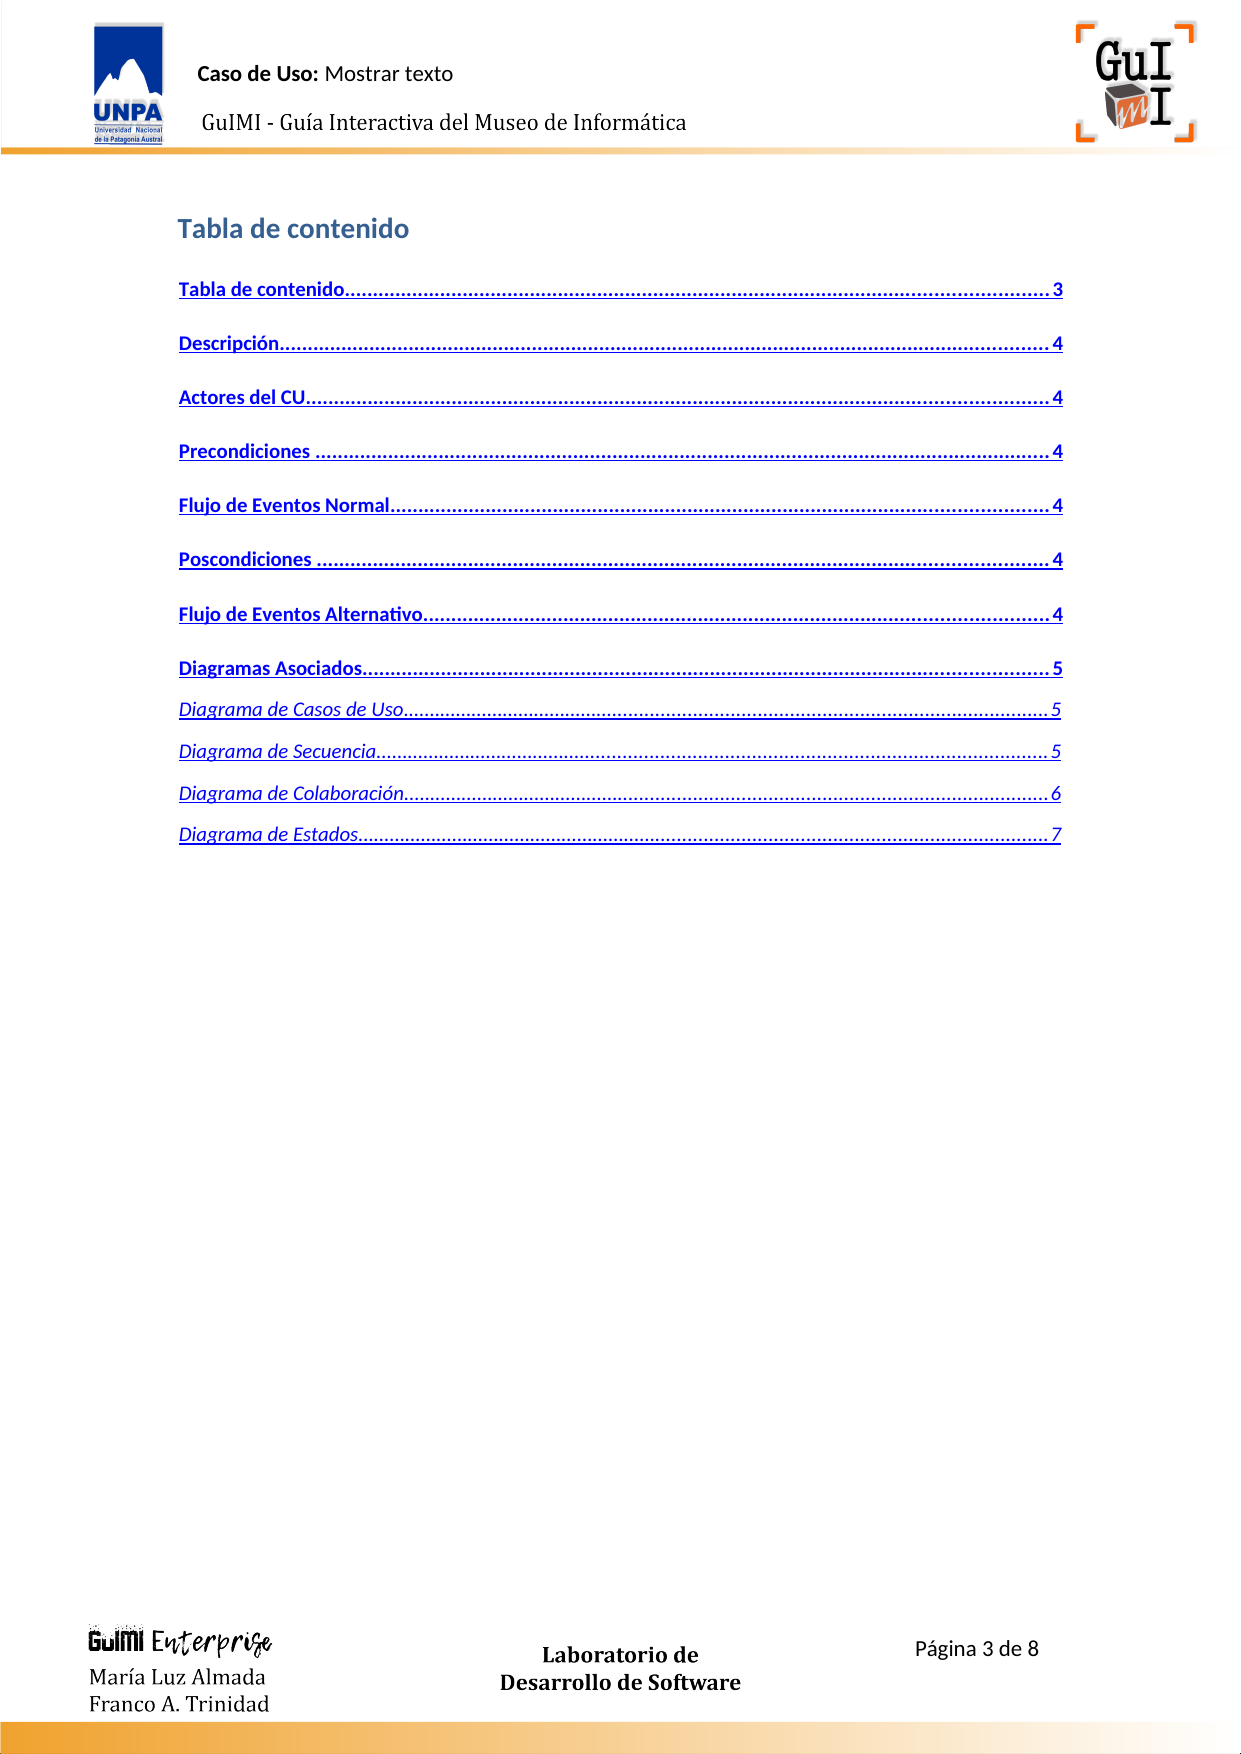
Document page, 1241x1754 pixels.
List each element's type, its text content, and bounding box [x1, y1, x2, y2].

text Actores del CU 4 [179, 384, 1063, 406]
text Poscondiciones 4 [179, 547, 1063, 568]
picture [0, 1613, 1241, 1754]
picture [0, 0, 1241, 155]
text Diagrama de Secuencia 5 [179, 738, 1063, 764]
text Descripción 4 [179, 330, 1063, 352]
subtitle Tabla de contenido [177, 210, 1063, 246]
text Flujo de Eventos Alternativo 4 [179, 601, 1063, 623]
text Tabla de contenido 3 [179, 276, 1063, 298]
text Diagramas Asociados 5 [179, 655, 1063, 677]
text Precondiciones 4 [179, 438, 1063, 460]
text Diagrama de Colaboración 6 [179, 780, 1063, 805]
text Diagrama de Casos de Uso 5 [179, 697, 1063, 722]
text Diagrama de Estados 7 [179, 822, 1063, 847]
text Flujo de Eventos Normal 4 [179, 492, 1063, 514]
